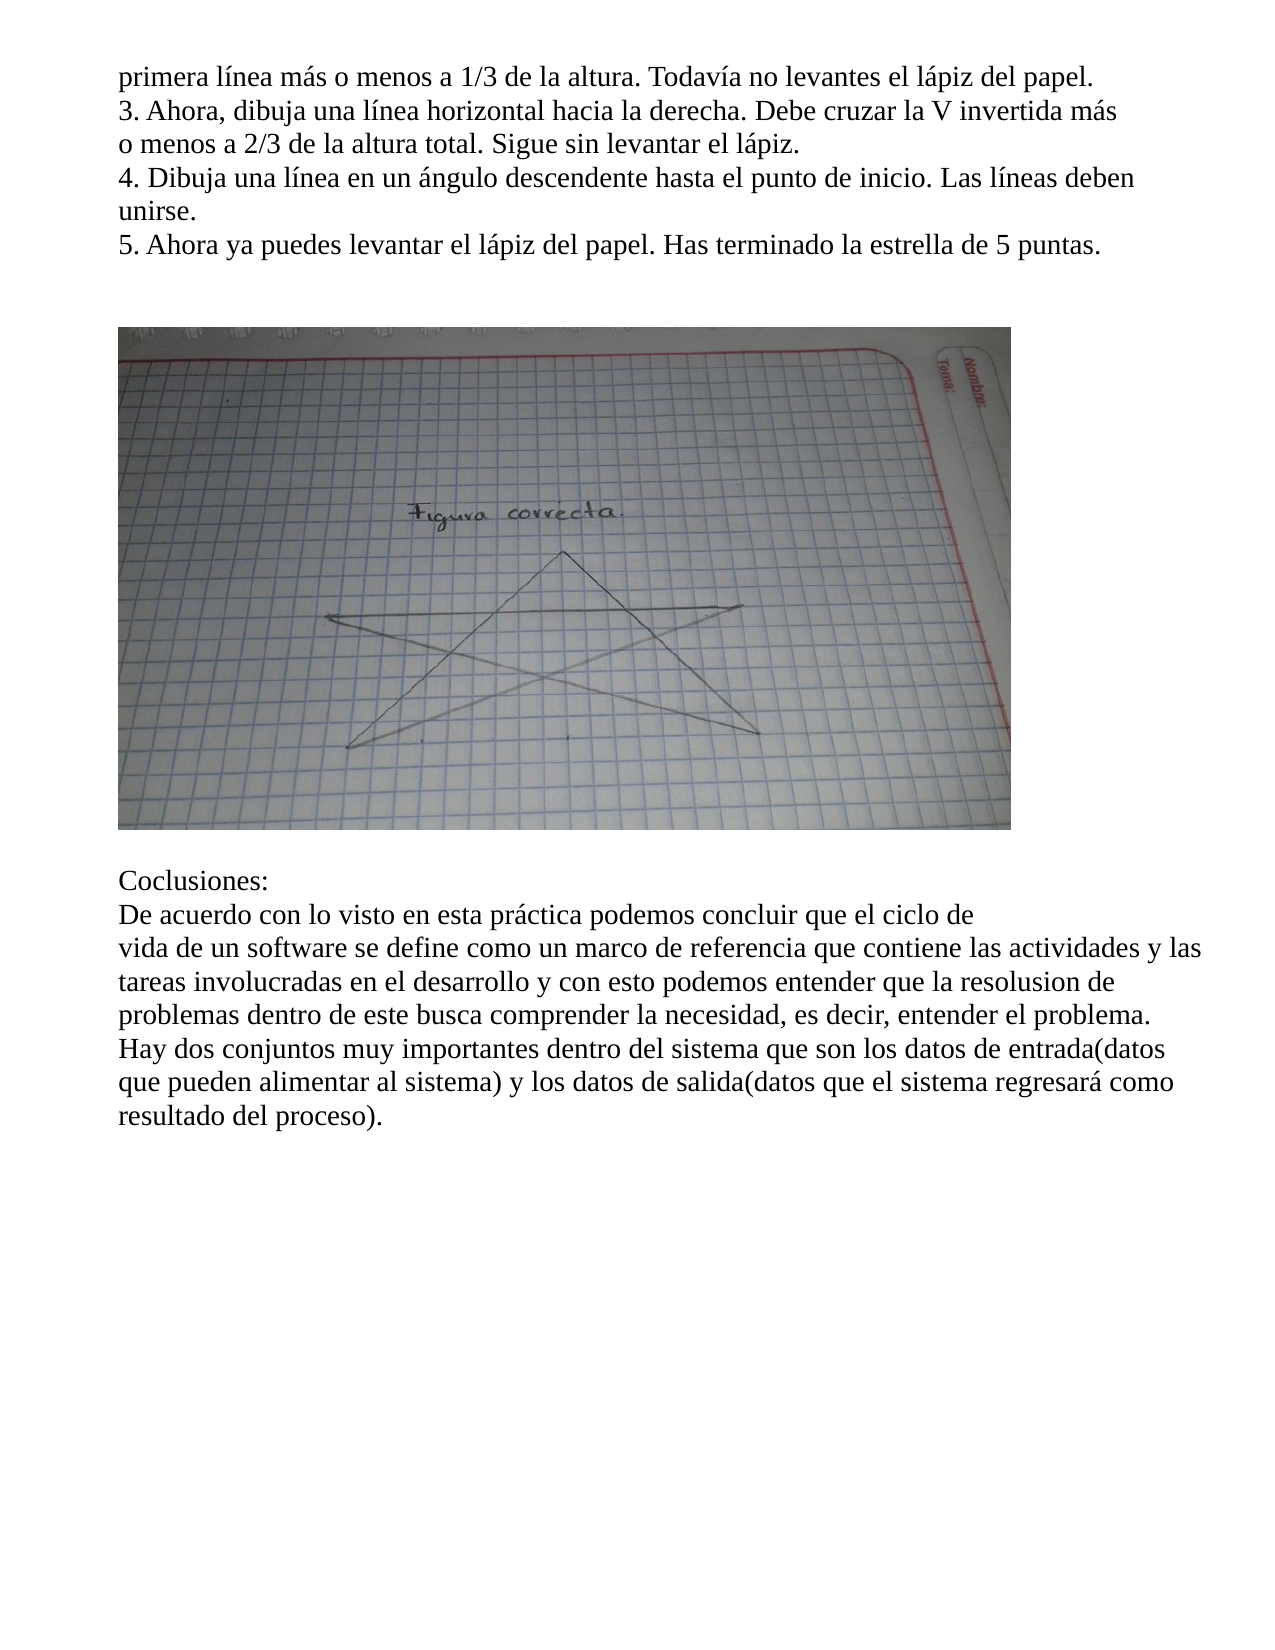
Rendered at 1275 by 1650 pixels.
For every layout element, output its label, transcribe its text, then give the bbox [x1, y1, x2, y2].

text Hay dos conjuntos muy importantes dentro del sistema que son los datos de entrada(datos que pueden alimentar al sistema) y los datos de salida(datos que el sistema regresará como [118, 1031, 1205, 1098]
text 4. Dibuja una línea en un ángulo descendente hasta el punto de inicio. Las líneas deben [118, 160, 1205, 193]
text primera línea más o menos a 1/3 de la altura. Todavía no levantes el lápiz del papel. [118, 59, 1205, 93]
text o menos a 2/3 de la altura total. Sigue sin levantar el lápiz. [118, 126, 1205, 160]
text 3. Ahora, dibuja una línea horizontal hacia la derecha. Debe cruzar la V invertida más [118, 93, 1205, 126]
text De acuerdo con lo visto en esta práctica podemos concluir que el ciclo de [118, 897, 1205, 930]
text unirse. [118, 193, 1205, 227]
text 5. Ahora ya puedes levantar el lápiz del papel. Has terminado la estrella de 5 puntas. [118, 227, 1205, 260]
text resultado del proceso). [118, 1098, 1205, 1132]
text vida de un software se define como un marco de referencia que contiene las actividades y las tareas involucradas en el desarrollo y con esto podemos entender que la resolusion de problemas dentro de este busca comprender la necesidad, es decir, entender el problema. [118, 930, 1205, 1031]
text Coclusiones: [118, 863, 1205, 897]
